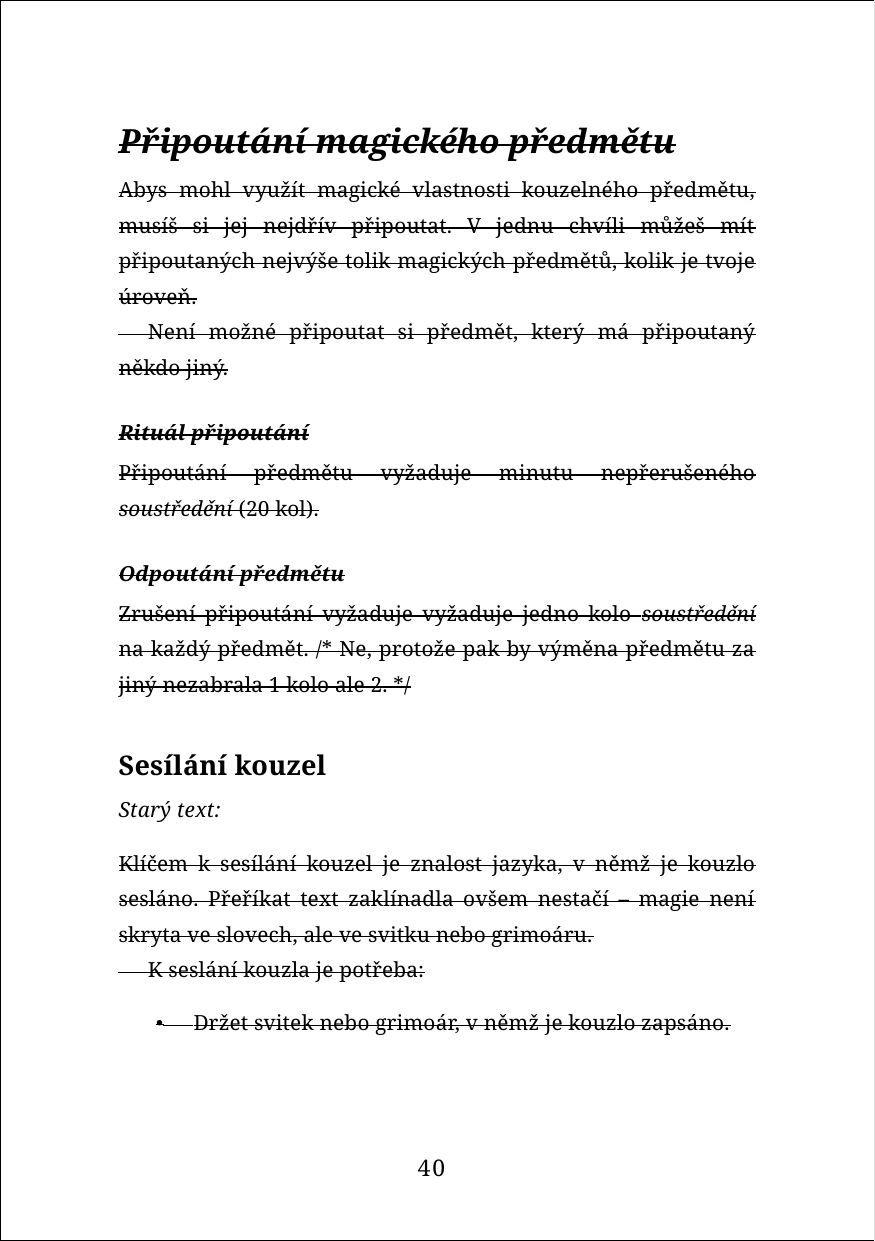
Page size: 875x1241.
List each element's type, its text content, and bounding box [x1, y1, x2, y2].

text Abys mohl využít magické vlastnosti kouzelného předmětu, musíš si jej nejdřív připoutat. V jednu chvíli můžeš mít připoutaných nejvýše tolik magických předmětů, kolik je tvoje úroveň. Není možné připoutat si předmět, který má připoutaný někdo jiný. [118, 228, 756, 263]
text Připoutání předmětu vyžaduje minutu nepřerušeného soustředění (20 kol). [118, 475, 756, 522]
list Držet svitek nebo grimoár, v němž je kouzlo zapsáno. [156, 1008, 756, 1037]
subtitle Odpoutání předmětu [118, 559, 756, 587]
text Zrušení připoutání vyžaduje vyžaduje jedno kolo soustředění na každý předmět. /* Ne, protože pak by výměna předmětu za jiný nezabrala 1 kolo ale 2. */ [118, 652, 756, 698]
text Zrušení připoutání vyžaduje vyžaduje jedno kolo soustředění na každý předmět. /* Ne, protože pak by výměna předmětu za jiný nezabrala 1 kolo ale 2. */ [118, 616, 756, 651]
text Připoutání předmětu vyžaduje minutu nepřerušeného soustředění (20 kol). [118, 458, 756, 474]
text Klíčem k sesílání kouzel je znalost jazyka, v němž je kouzlo sesláno. Přeříkat text zaklínadla ovšem nestačí – magie není skryta ve slovech, ale ve svitku nebo grimoáru. K seslání kouzla je potřeba: [118, 849, 756, 865]
text Abys mohl využít magické vlastnosti kouzelného předmětu, musíš si jej nejdřív připoutat. V jednu chvíli můžeš mít připoutaných nejvýše tolik magických předmětů, kolik je tvoje úroveň. Není možné připoutat si předmět, který má připoutaný někdo jiný. [118, 335, 756, 381]
text Klíčem k sesílání kouzel je znalost jazyka, v němž je kouzlo sesláno. Přeříkat text zaklínadla ovšem nestačí – magie není skryta ve slovech, ale ve svitku nebo grimoáru. K seslání kouzla je potřeba: [118, 902, 756, 984]
text Klíčem k sesílání kouzel je znalost jazyka, v němž je kouzlo sesláno. Přeříkat text zaklínadla ovšem nestačí – magie není skryta ve slovech, ale ve svitku nebo grimoáru. K seslání kouzla je potřeba: [118, 866, 756, 901]
text Starý text: [118, 796, 756, 824]
text Abys mohl využít magické vlastnosti kouzelného předmětu, musíš si jej nejdřív připoutat. V jednu chvíli můžeš mít připoutaných nejvýše tolik magických předmětů, kolik je tvoje úroveň. Není možné připoutat si předmět, který má připoutaný někdo jiný. [118, 264, 756, 334]
text Zrušení připoutání vyžaduje vyžaduje jedno kolo soustředění na každý předmět. /* Ne, protože pak by výměna předmětu za jiný nezabrala 1 kolo ale 2. */ [118, 599, 756, 615]
text Abys mohl využít magické vlastnosti kouzelného předmětu, musíš si jej nejdřív připoutat. V jednu chvíli můžeš mít připoutaných nejvýše tolik magických předmětů, kolik je tvoje úroveň. Není možné připoutat si předmět, který má připoutaný někdo jiný. [118, 193, 756, 227]
subtitle Připoutání magického předmětu [118, 118, 756, 164]
text Abys mohl využít magické vlastnosti kouzelného předmětu, musíš si jej nejdřív připoutat. V jednu chvíli můžeš mít připoutaných nejvýše tolik magických předmětů, kolik je tvoje úroveň. Není možné připoutat si předmět, který má připoutaný někdo jiný. [118, 175, 756, 192]
subtitle Sesílání kouzel [118, 747, 756, 784]
subtitle Rituál připoutání [118, 418, 756, 446]
